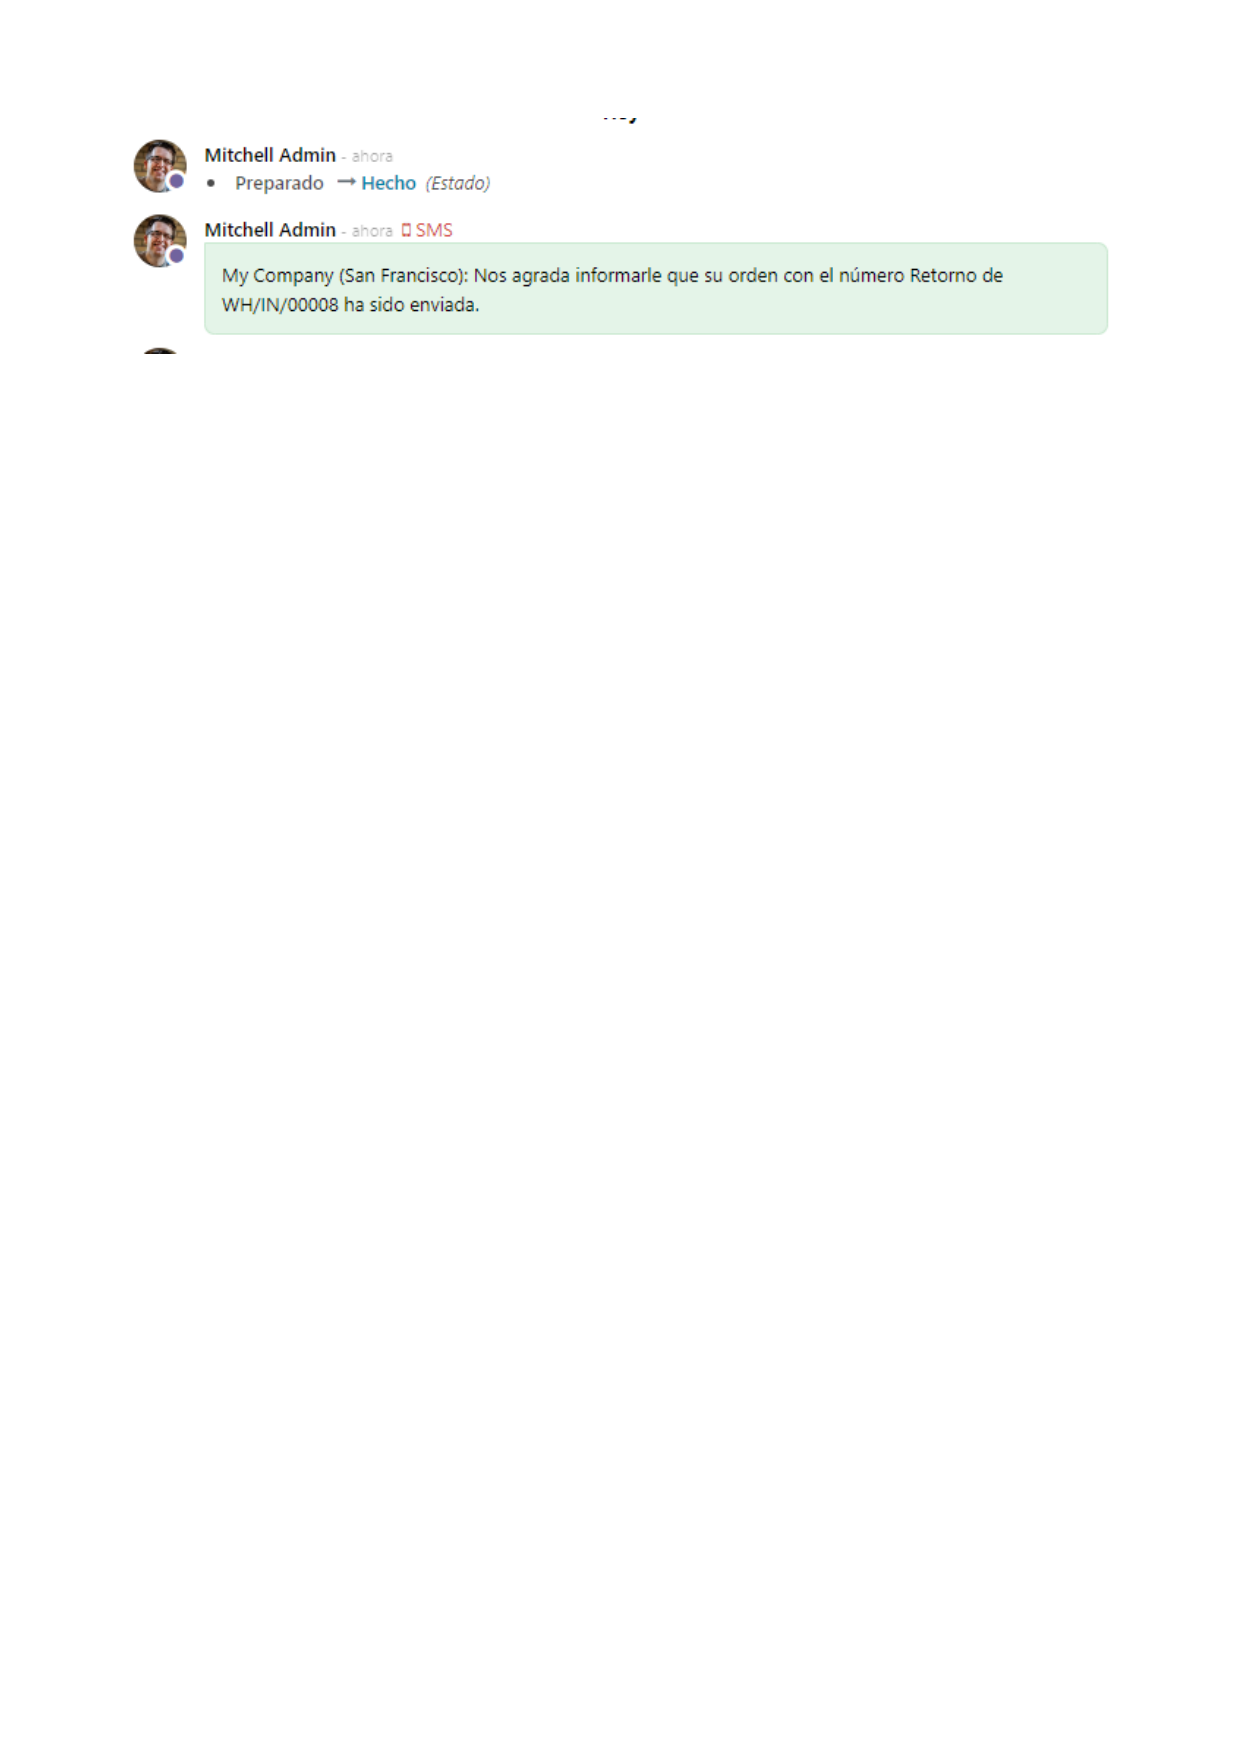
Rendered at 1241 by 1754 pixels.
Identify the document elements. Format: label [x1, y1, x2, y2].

picture [118, 118, 1123, 354]
